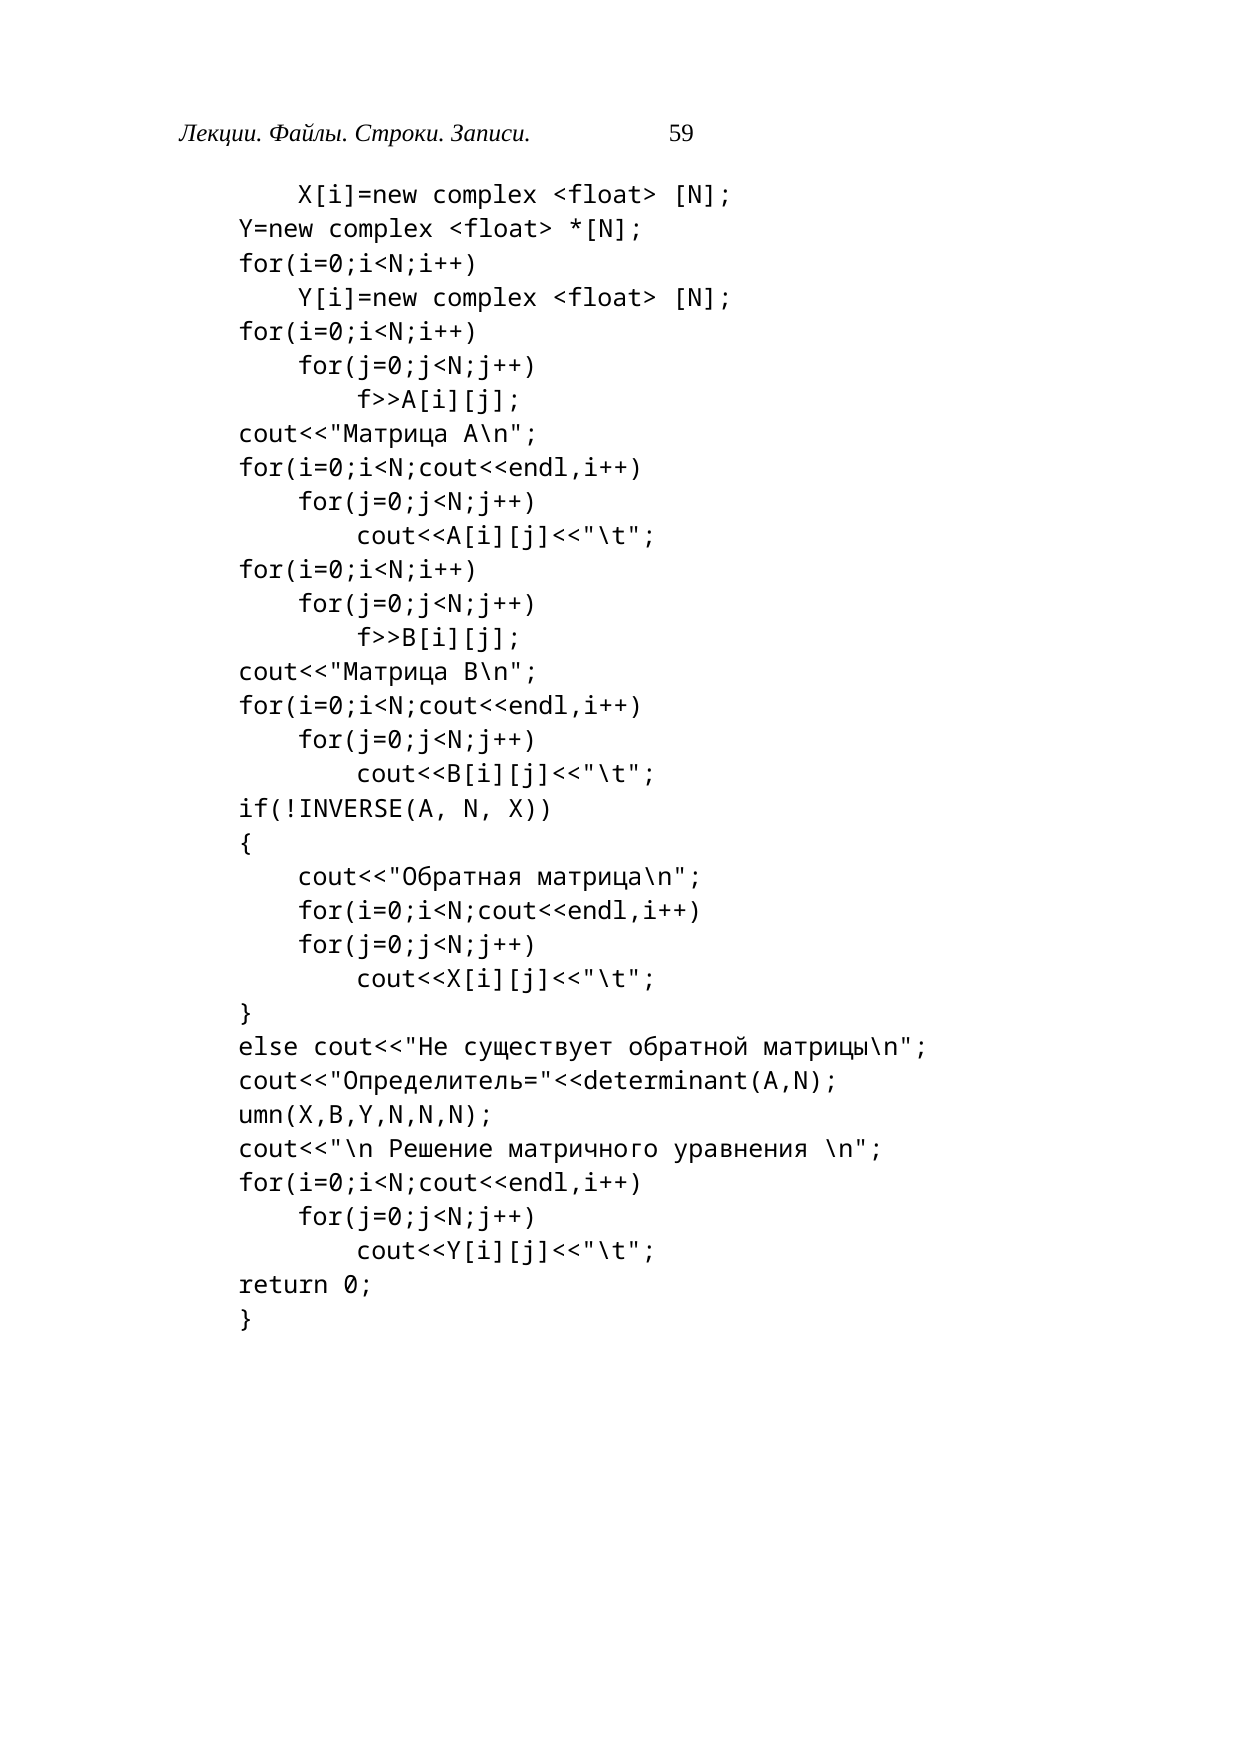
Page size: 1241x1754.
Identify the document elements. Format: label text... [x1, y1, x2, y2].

text cout<<B[i][j]<<"\t"; [238, 756, 1121, 790]
text cout<<"Определитель="<<determinant(A,N); [238, 1063, 1121, 1097]
text for(i=0;i<N;i++) [238, 245, 1121, 279]
text cout<<A[i][j]<<"\t"; [238, 518, 1121, 552]
text for(j=0;j<N;j++) [238, 722, 1121, 756]
text Y=new complex <float> *[N]; [238, 211, 1121, 245]
text for(j=0;j<N;j++) [238, 1199, 1121, 1233]
text f>>B[i][j]; [238, 620, 1121, 654]
text cout<<"\n Решение матричного уравнения \n"; [238, 1131, 1121, 1165]
text for(i=0;i<N;i++) [238, 552, 1121, 586]
text X[i]=new complex <float> [N]; [238, 177, 1121, 211]
text for(j=0;j<N;j++) [238, 347, 1121, 381]
text for(i=0;i<N;cout<<endl,i++) [238, 688, 1121, 722]
text cout<<"Обратная матрица\n"; [238, 858, 1121, 892]
text for(i=0;i<N;i++) [238, 313, 1121, 347]
text cout<<"Матрица A\n"; [238, 416, 1121, 449]
text for(i=0;i<N;cout<<endl,i++) [238, 449, 1121, 484]
text cout<<X[i][j]<<"\t"; [238, 961, 1121, 994]
text cout<<Y[i][j]<<"\t"; [238, 1233, 1121, 1267]
text umn(X,B,Y,N,N,N); [238, 1097, 1121, 1131]
text } [238, 994, 1121, 1029]
text if(!INVERSE(A, N, X)) [238, 790, 1121, 824]
text else cout<<"Не существует обратной матрицы\n"; [238, 1029, 1121, 1063]
text for(j=0;j<N;j++) [238, 586, 1121, 620]
text for(i=0;i<N;cout<<endl,i++) [238, 1165, 1121, 1199]
text for(j=0;j<N;j++) [238, 926, 1121, 961]
text Y[i]=new complex <float> [N]; [238, 279, 1121, 313]
text cout<<"Матрица B\n"; [238, 654, 1121, 688]
text return 0; [238, 1267, 1121, 1301]
text f>>A[i][j]; [238, 381, 1121, 416]
text } [238, 1301, 1121, 1335]
text { [238, 824, 1121, 858]
text for(j=0;j<N;j++) [238, 484, 1121, 518]
text for(i=0;i<N;cout<<endl,i++) [238, 892, 1121, 926]
